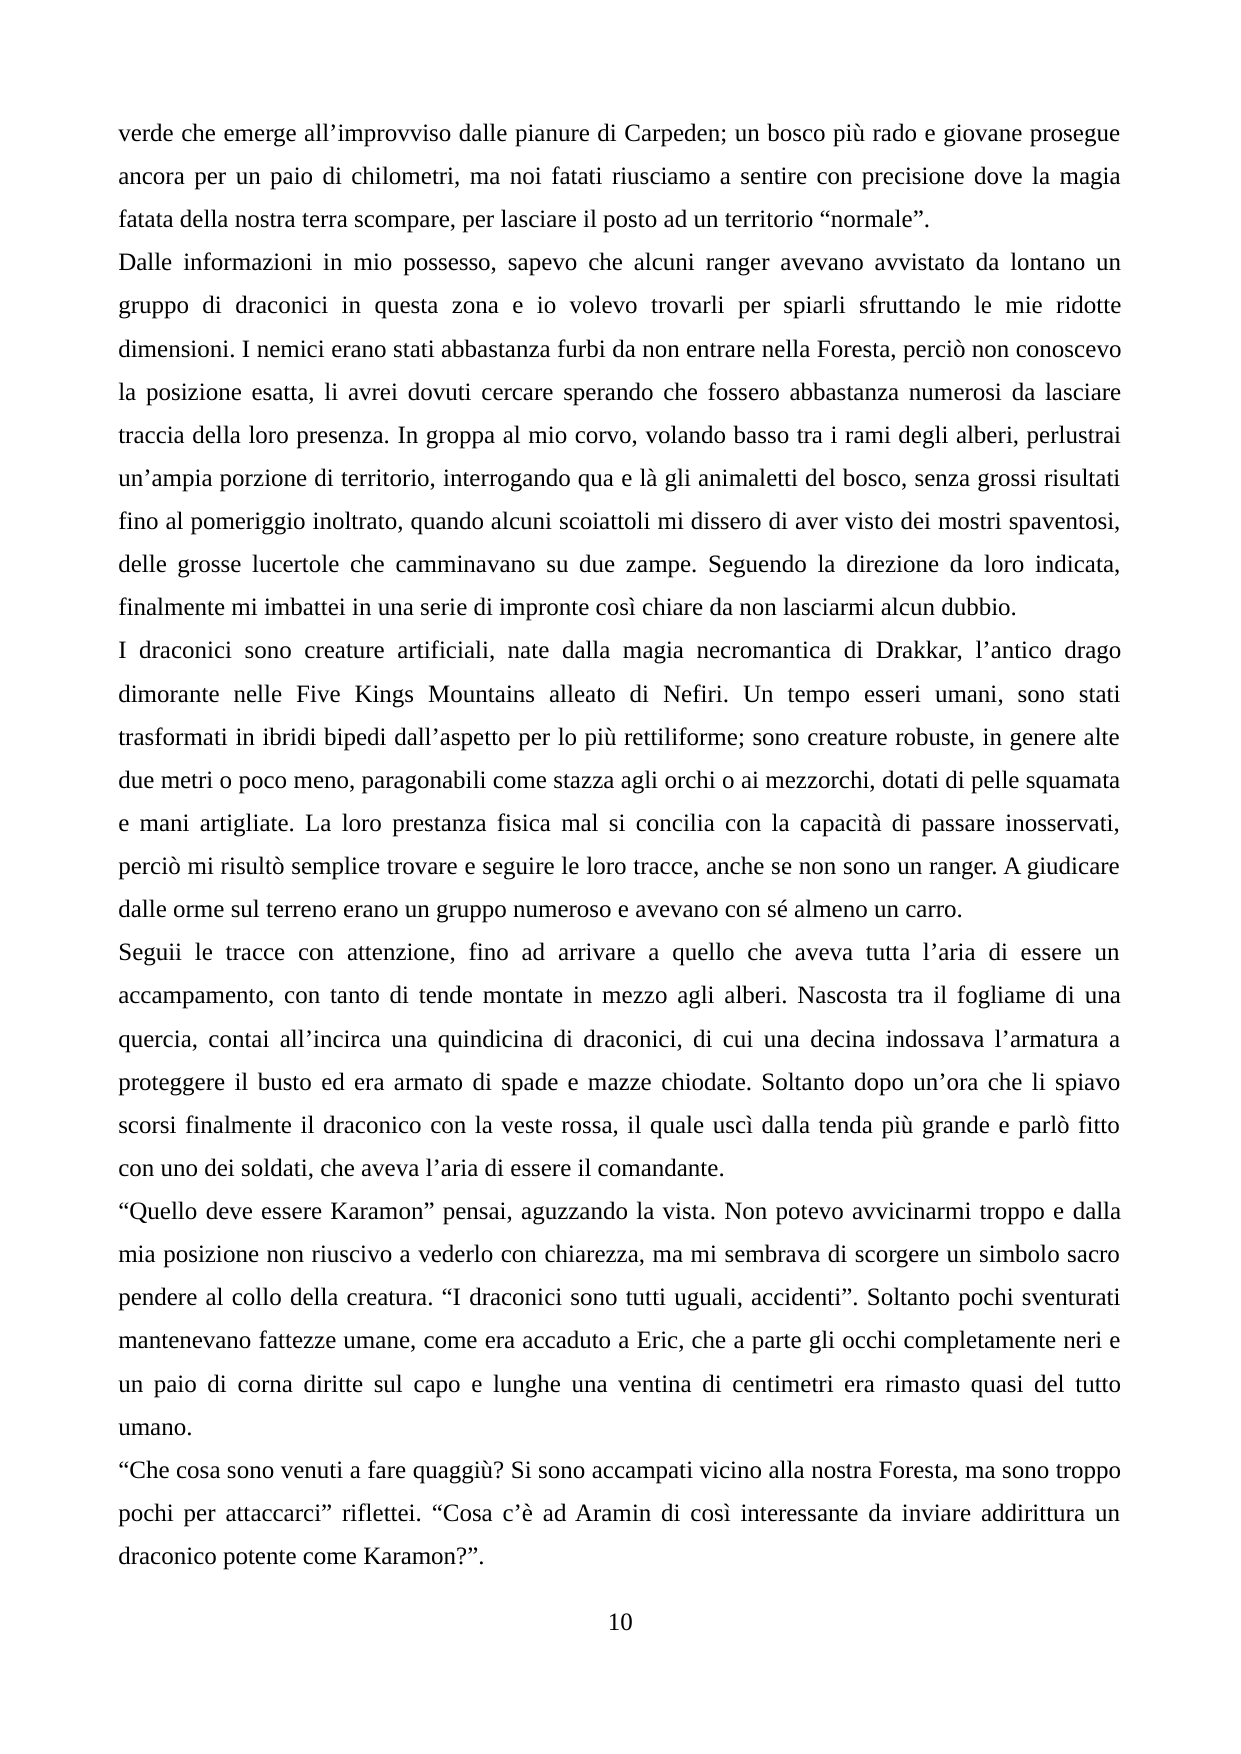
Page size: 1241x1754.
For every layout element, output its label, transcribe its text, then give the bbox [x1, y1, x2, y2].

text “Quello deve essere Karamon” pensai, aguzzando la vista. Non potevo avvicinarmi troppo e dalla mia posizione non riuscivo a vederlo con chiarezza, ma mi sembrava di scorgere un simbolo sacro pendere al collo della creatura. “I draconici sono tutti uguali, accidenti”. Soltanto pochi sventurati mantenevano fattezze umane, come era accaduto a Eric, che a parte gli occhi completamente neri e un paio di corna diritte sul capo e lunghe una ventina di centimetri era rimasto quasi del tutto umano. [118, 1196, 1122, 1441]
text “Che cosa sono venuti a fare quaggiù? Si sono accampati vicino alla nostra Foresta, ma sono troppo pochi per attaccarci” riflettei. “Cosa c’è ad Aramin di così interessante da inviare addirittura un draconico potente come Karamon?”. [118, 1455, 1122, 1570]
text Dalle informazioni in mio possesso, sapevo che alcuni ranger avevano avvistato da lontano un gruppo di draconici in questa zona e io volevo trovarli per spiarli sfruttando le mie ridotte dimensioni. I nemici erano stati abbastanza furbi da non entrare nella Foresta, perciò non conoscevo la posizione esatta, li avrei dovuti cercare sperando che fossero abbastanza numerosi da lasciare traccia della loro presenza. In groppa al mio corvo, volando basso tra i rami degli alberi, perlustrai un’ampia porzione di territorio, interrogando qua e là gli animaletti del bosco, senza grossi risultati fino al pomeriggio inoltrato, quando alcuni scoiattoli mi dissero di aver visto dei mostri spaventosi, delle grosse lucertole che camminavano su due zampe. Seguendo la direzione da loro indicata, finalmente mi imbattei in una serie di impronte così chiare da non lasciarmi alcun dubbio. [118, 247, 1122, 621]
text I draconici sono creature artificiali, nate dalla magia necromantica di Drakkar, l’antico drago dimorante nelle Five Kings Mountains alleato di Nefiri. Un tempo esseri umani, sono stati trasformati in ibridi bipedi dall’aspetto per lo più rettiliforme; sono creature robuste, in genere alte due metri o poco meno, paragonabili come stazza agli orchi o ai mezzorchi, dotati di pelle squamata e mani artigliate. La loro prestanza fisica mal si concilia con la capacità di passare inosservati, perciò mi risultò semplice trovare e seguire le loro tracce, anche se non sono un ranger. A giudicare dalle orme sul terreno erano un gruppo numeroso e avevano con sé almeno un carro. [118, 636, 1122, 923]
text Seguii le tracce con attenzione, fino ad arrivare a quello che aveva tutta l’aria di essere un accampamento, con tanto di tende montate in mezzo agli alberi. Nascosta tra il fogliame di una quercia, contai all’incirca una quindicina di draconici, di cui una decina indossava l’armatura a proteggere il busto ed era armato di spade e mazze chiodate. Soltanto dopo un’ora che li spiavo scorsi finalmente il draconico con la veste rossa, il quale uscì dalla tenda più grande e parlò fitto con uno dei soldati, che aveva l’aria di essere il comandante. [118, 937, 1122, 1182]
text verde che emerge all’improvviso dalle pianure di Carpeden; un bosco più rado e giovane prosegue ancora per un paio di chilometri, ma noi fatati riusciamo a sentire con precisione dove la magia fatata della nostra terra scompare, per lasciare il posto ad un territorio “normale”. [118, 118, 1122, 233]
